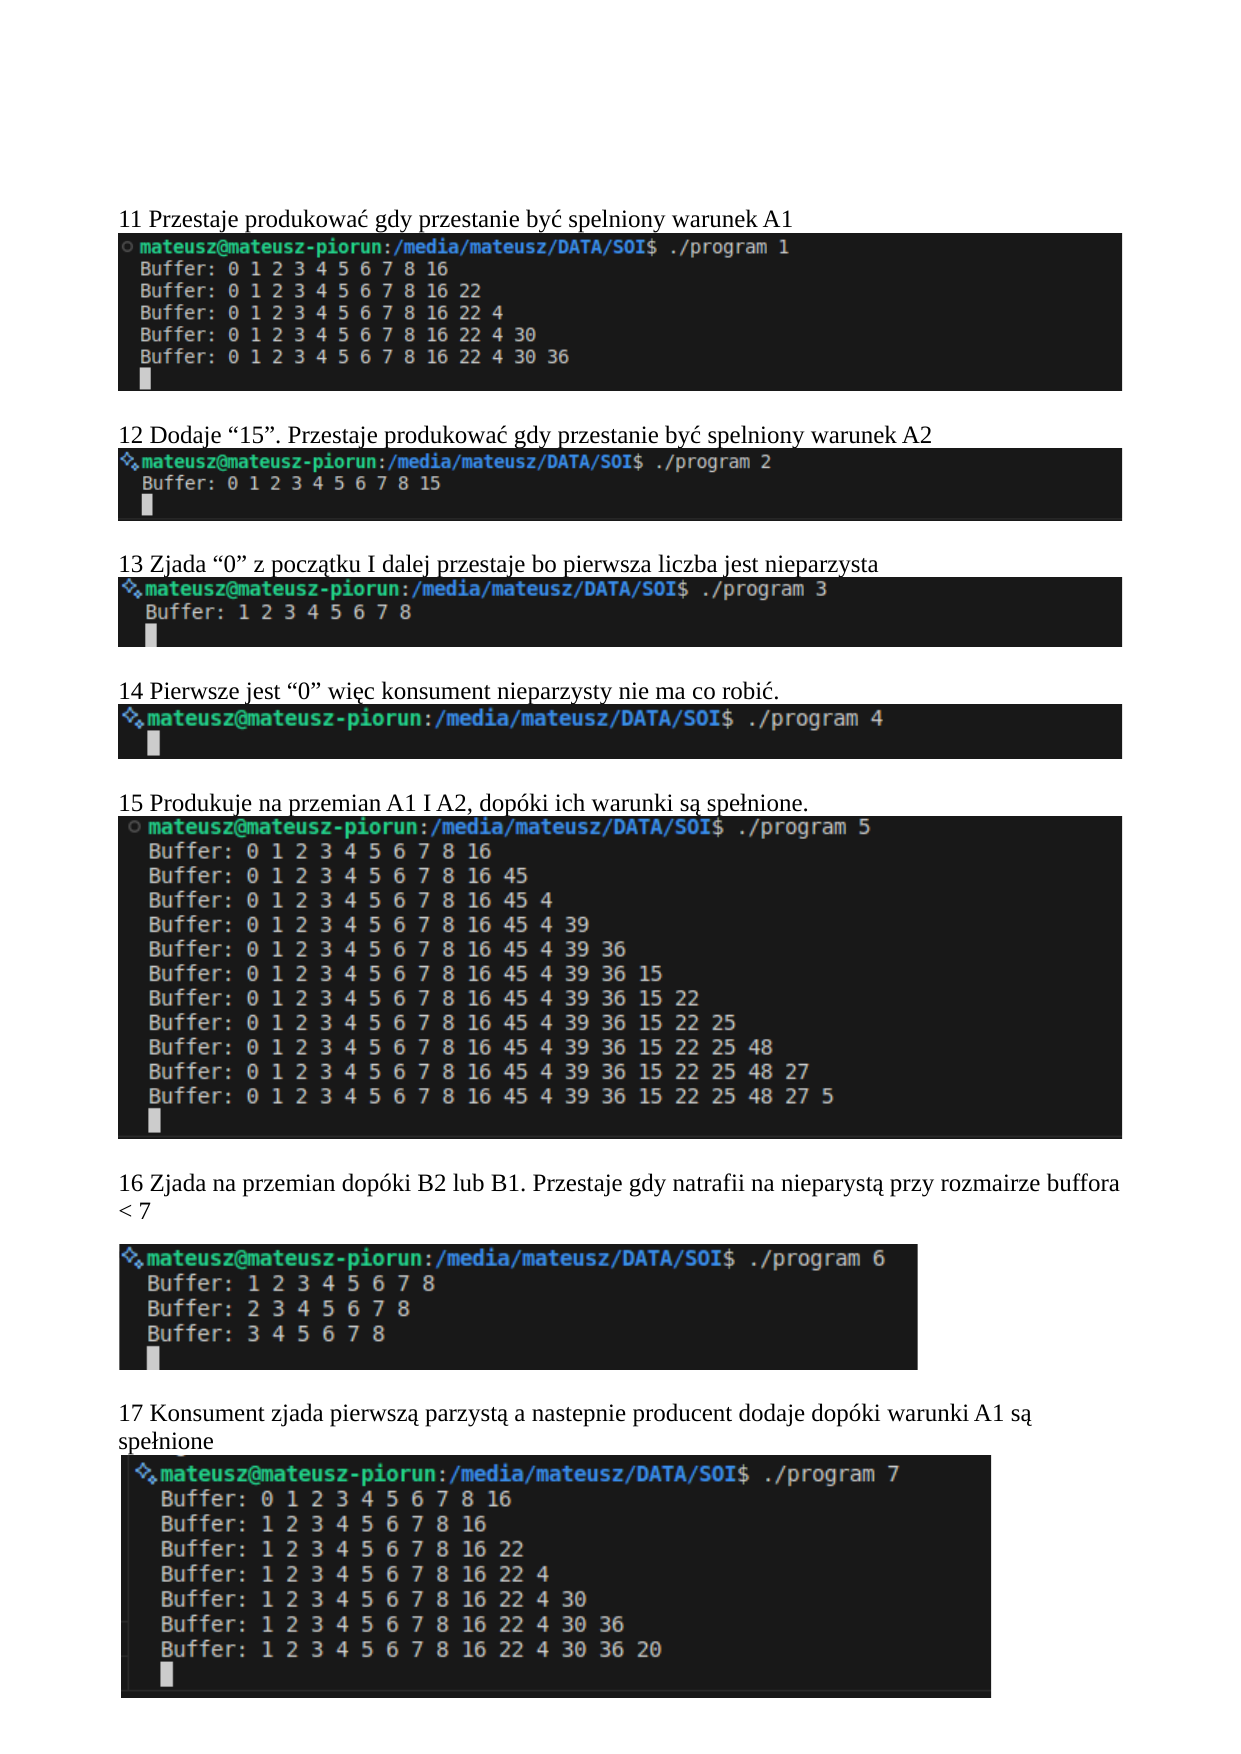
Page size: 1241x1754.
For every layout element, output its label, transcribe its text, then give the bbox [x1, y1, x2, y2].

text 14 Pierwsze jest “0” więc konsument nieparzysty nie ma co robić. [118, 676, 1122, 704]
picture [118, 448, 1123, 521]
picture [119, 1244, 918, 1370]
picture [118, 704, 1123, 759]
picture [118, 577, 1123, 647]
text 16 Zjada na przemian dopóki B2 lub B1. Przestaje gdy natrafii na nieparystą przy rozmairze buffora < 7 [118, 1168, 1122, 1225]
picture [121, 1455, 992, 1698]
text 17 Konsument zjada pierwszą parzystą a nastepnie producent dodaje dopóki warunki A1 są spełnione [118, 1398, 1122, 1455]
text 15 Produkuje na przemian A1 I A2, dopóki ich warunki są spełnione. [118, 788, 1122, 816]
picture [118, 233, 1123, 391]
text 12 Dodaje “15”. Przestaje produkować gdy przestanie być spelniony warunek A2 [118, 420, 1122, 448]
picture [118, 816, 1123, 1139]
text 11 Przestaje produkować gdy przestanie być spelniony warunek A1 [118, 204, 1122, 233]
text 13 Zjada “0” z początku I dalej przestaje bo pierwsza liczba jest nieparzysta [118, 549, 1122, 577]
